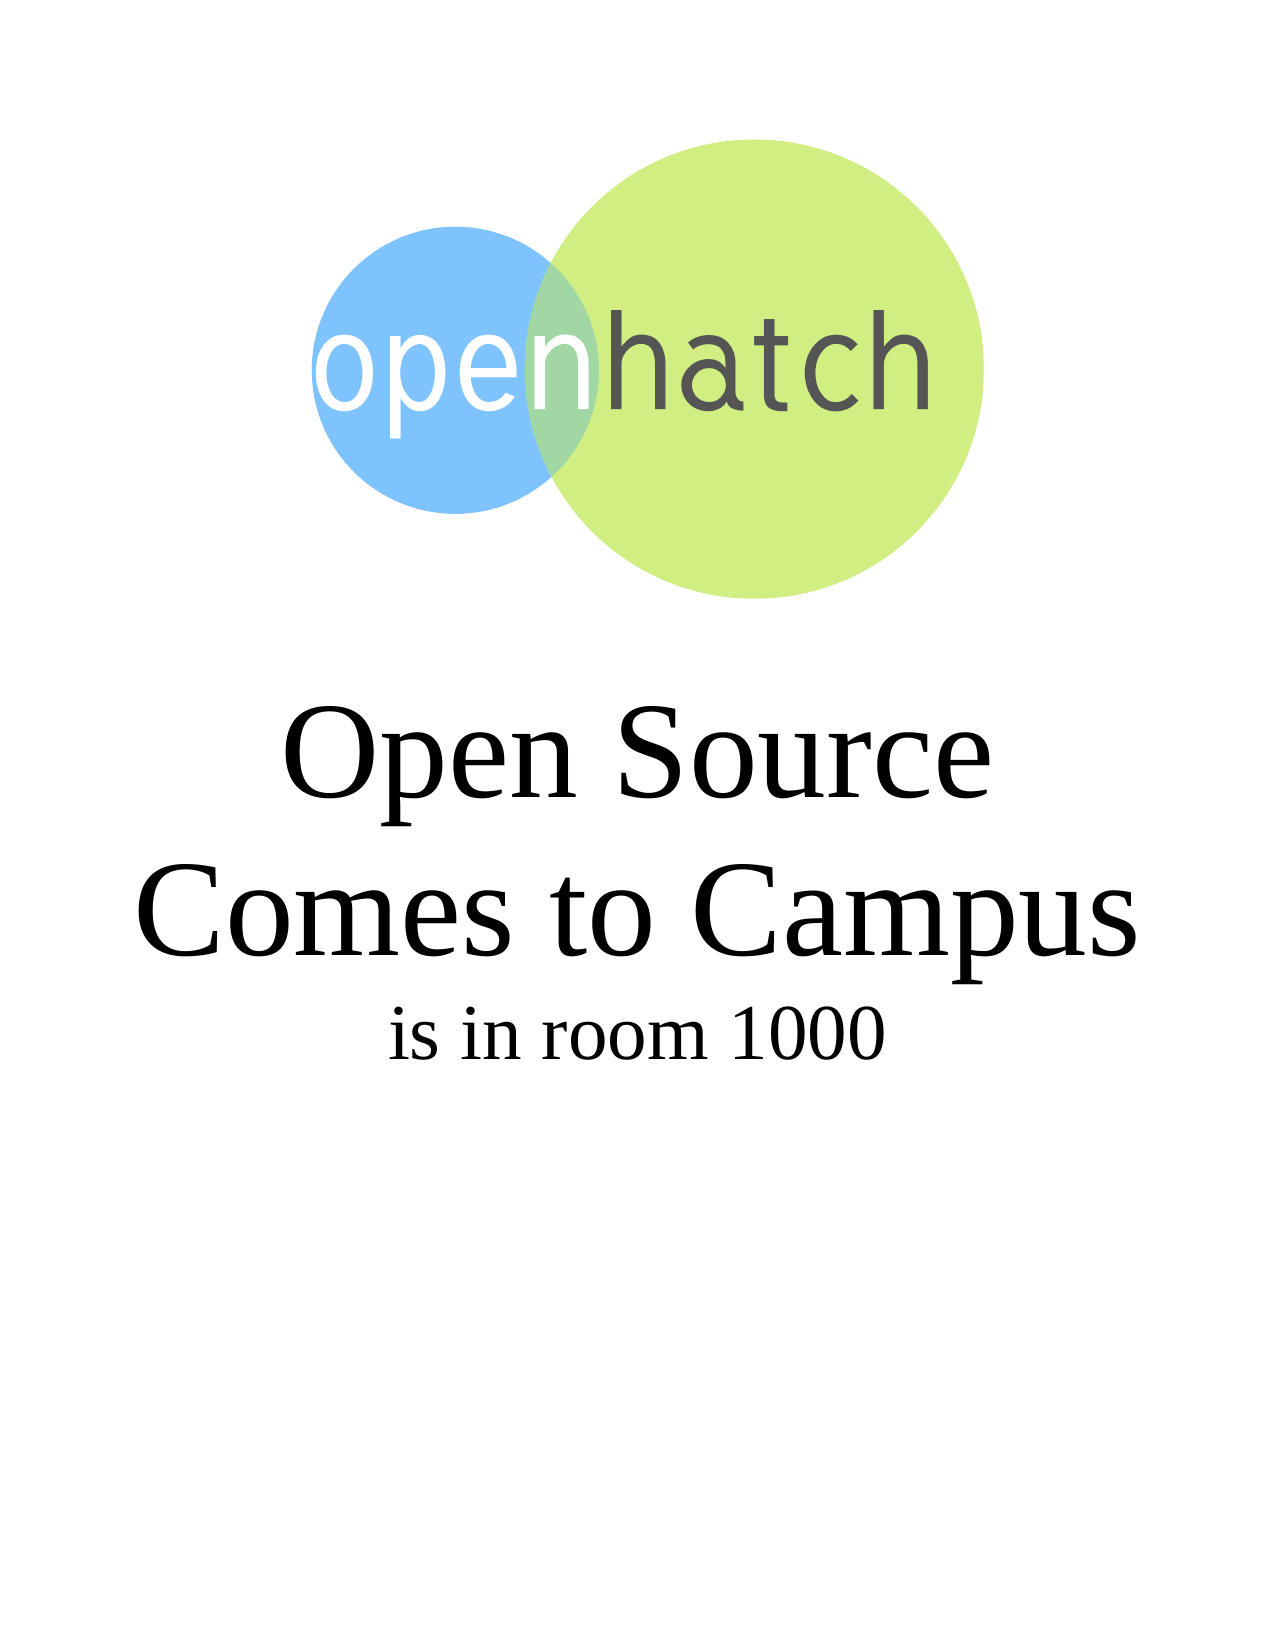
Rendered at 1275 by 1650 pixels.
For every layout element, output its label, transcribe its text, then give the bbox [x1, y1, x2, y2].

picture [308, 118, 984, 620]
text Open Source [118, 669, 1157, 827]
text is in room 1000 [118, 985, 1157, 1076]
text Comes to Campus [118, 827, 1157, 985]
